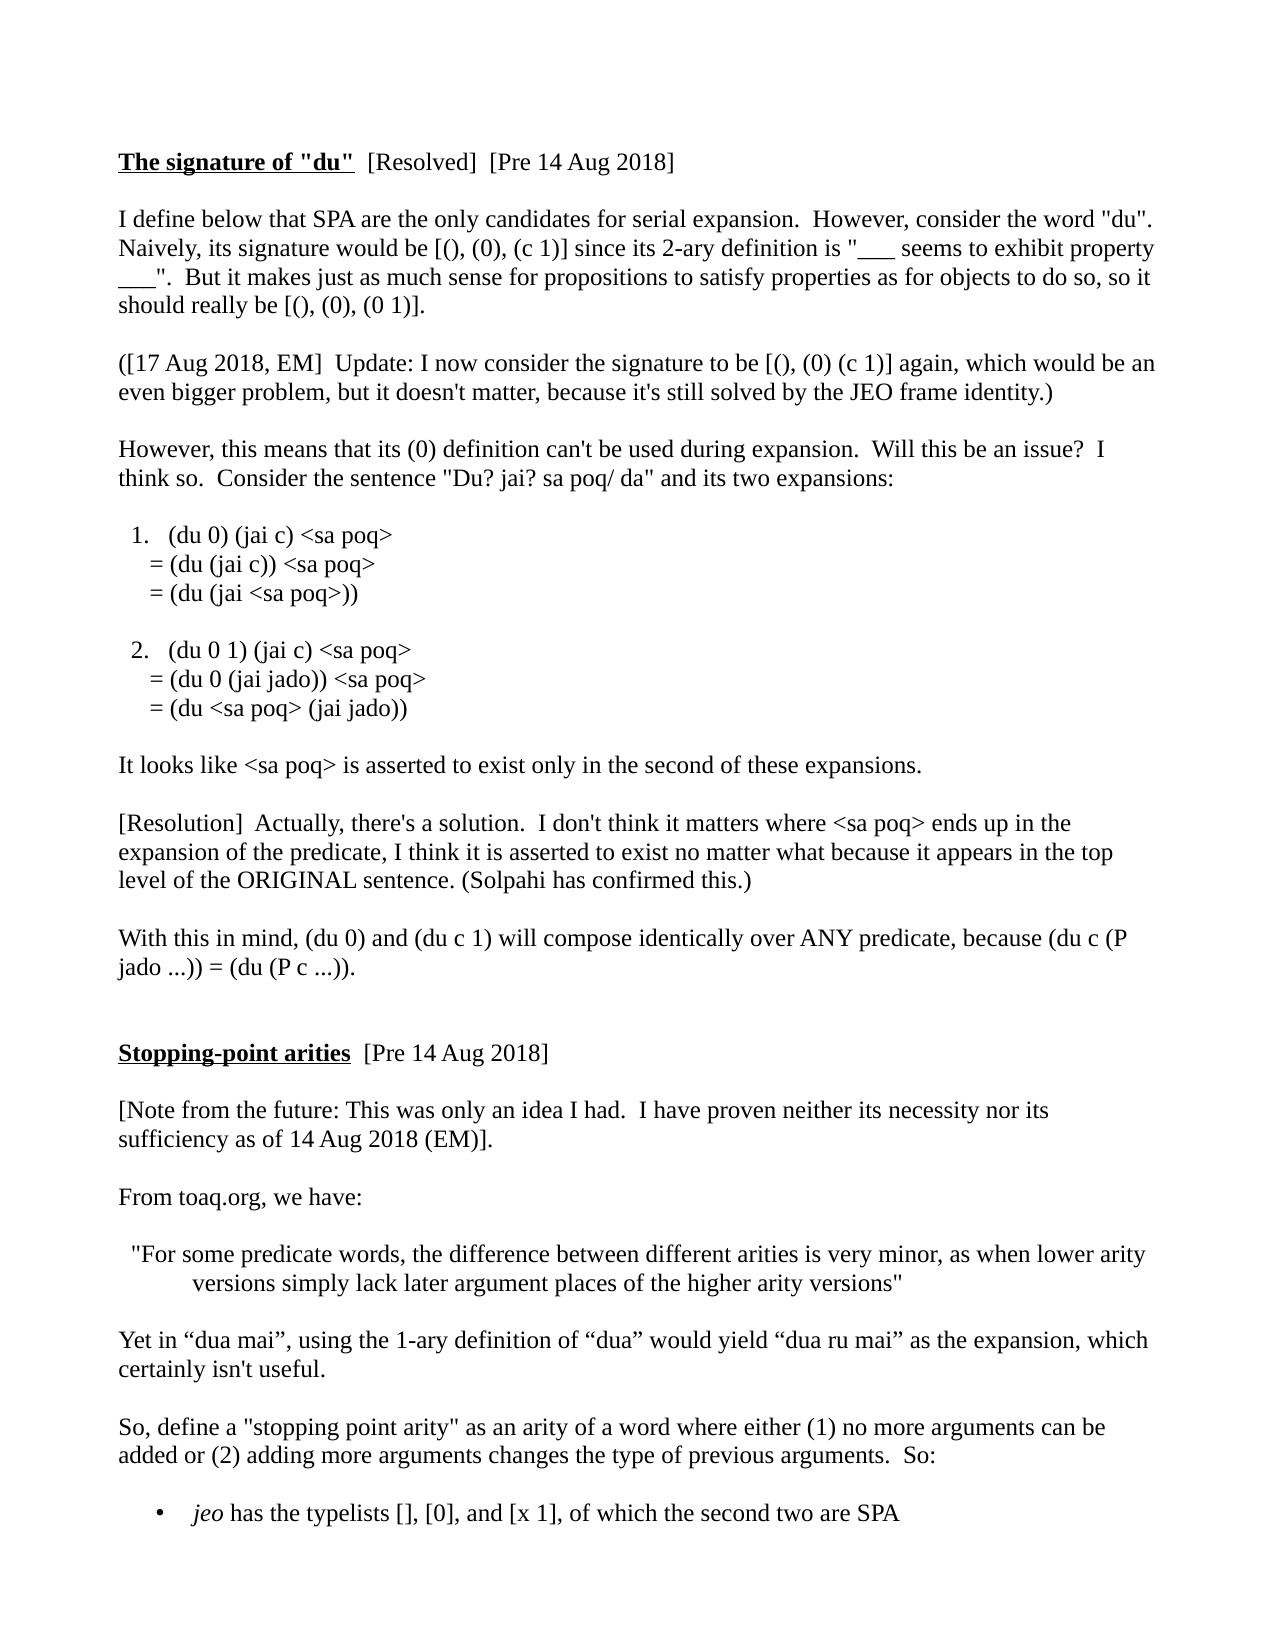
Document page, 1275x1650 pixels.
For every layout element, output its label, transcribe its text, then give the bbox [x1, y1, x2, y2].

text It looks like <sa poq> is asserted to exist only in the second of these expansions. [118, 751, 1157, 779]
text = (du (jai <sa poq>)) [118, 578, 1157, 607]
text [Resolution] Actually, there's a solution. I don't think it matters where <sa poq> ends up in the expansion of the predicate, I think it is asserted to exist no matter what because it appears in the top level of the ORIGINAL sentence. (Solpahi has confirmed this.) [118, 808, 1157, 894]
text [Note from the future: This was only an idea I had. I have proven neither its necessity nor its sufficiency as of 14 Aug 2018 (EM)]. [118, 1096, 1157, 1153]
text = (du (jai c)) <sa poq> [118, 549, 1157, 578]
text Stopping-point arities [Pre 14 Aug 2018] [118, 1038, 1157, 1067]
text Yet in “dua mai”, using the 1-ary definition of “dua” would yield “dua ru mai” as the expansion, which certainly isn't useful. [118, 1326, 1157, 1383]
text 1. (du 0) (jai c) <sa poq> [118, 521, 1157, 549]
text "For some predicate words, the difference between different arities is very minor, as when lower arity versions simply lack later argument places of the higher arity versions" [118, 1239, 1157, 1297]
list jeo has the typelists [], [0], and [x 1], of which the second two are SPA [156, 1498, 1157, 1527]
text I define below that SPA are the only candidates for serial expansion. However, consider the word "du". Naively, its signature would be [(), (0), (c 1)] since its 2-ary definition is "___ seems to exhibit property ___". But it makes just as much sense for propositions to satisfy properties as for objects to do so, so it should really be [(), (0), (0 1)]. [118, 204, 1157, 319]
text 2. (du 0 1) (jai c) <sa poq> [118, 636, 1157, 664]
text So, define a "stopping point arity" as an arity of a word where either (1) no more arguments can be added or (2) adding more arguments changes the type of previous arguments. So: [118, 1412, 1157, 1469]
text From toaq.org, we have: [118, 1182, 1157, 1211]
text = (du 0 (jai jado)) <sa poq> [118, 664, 1157, 693]
text ([17 Aug 2018, EM] Update: I now consider the signature to be [(), (0) (c 1)] again, which would be an even bigger problem, but it doesn't matter, because it's still solved by the JEO frame identity.) [118, 348, 1157, 406]
text However, this means that its (0) definition can't be used during expansion. Will this be an issue? I think so. Consider the sentence "Du? jai? sa poq/ da" and its two expansions: [118, 434, 1157, 492]
text The signature of "du" [Resolved] [Pre 14 Aug 2018] [118, 147, 1157, 176]
text With this in mind, (du 0) and (du c 1) will compose identically over ANY predicate, because (du c (P jado ...)) = (du (P c ...)). [118, 923, 1157, 981]
text = (du <sa poq> (jai jado)) [118, 693, 1157, 722]
